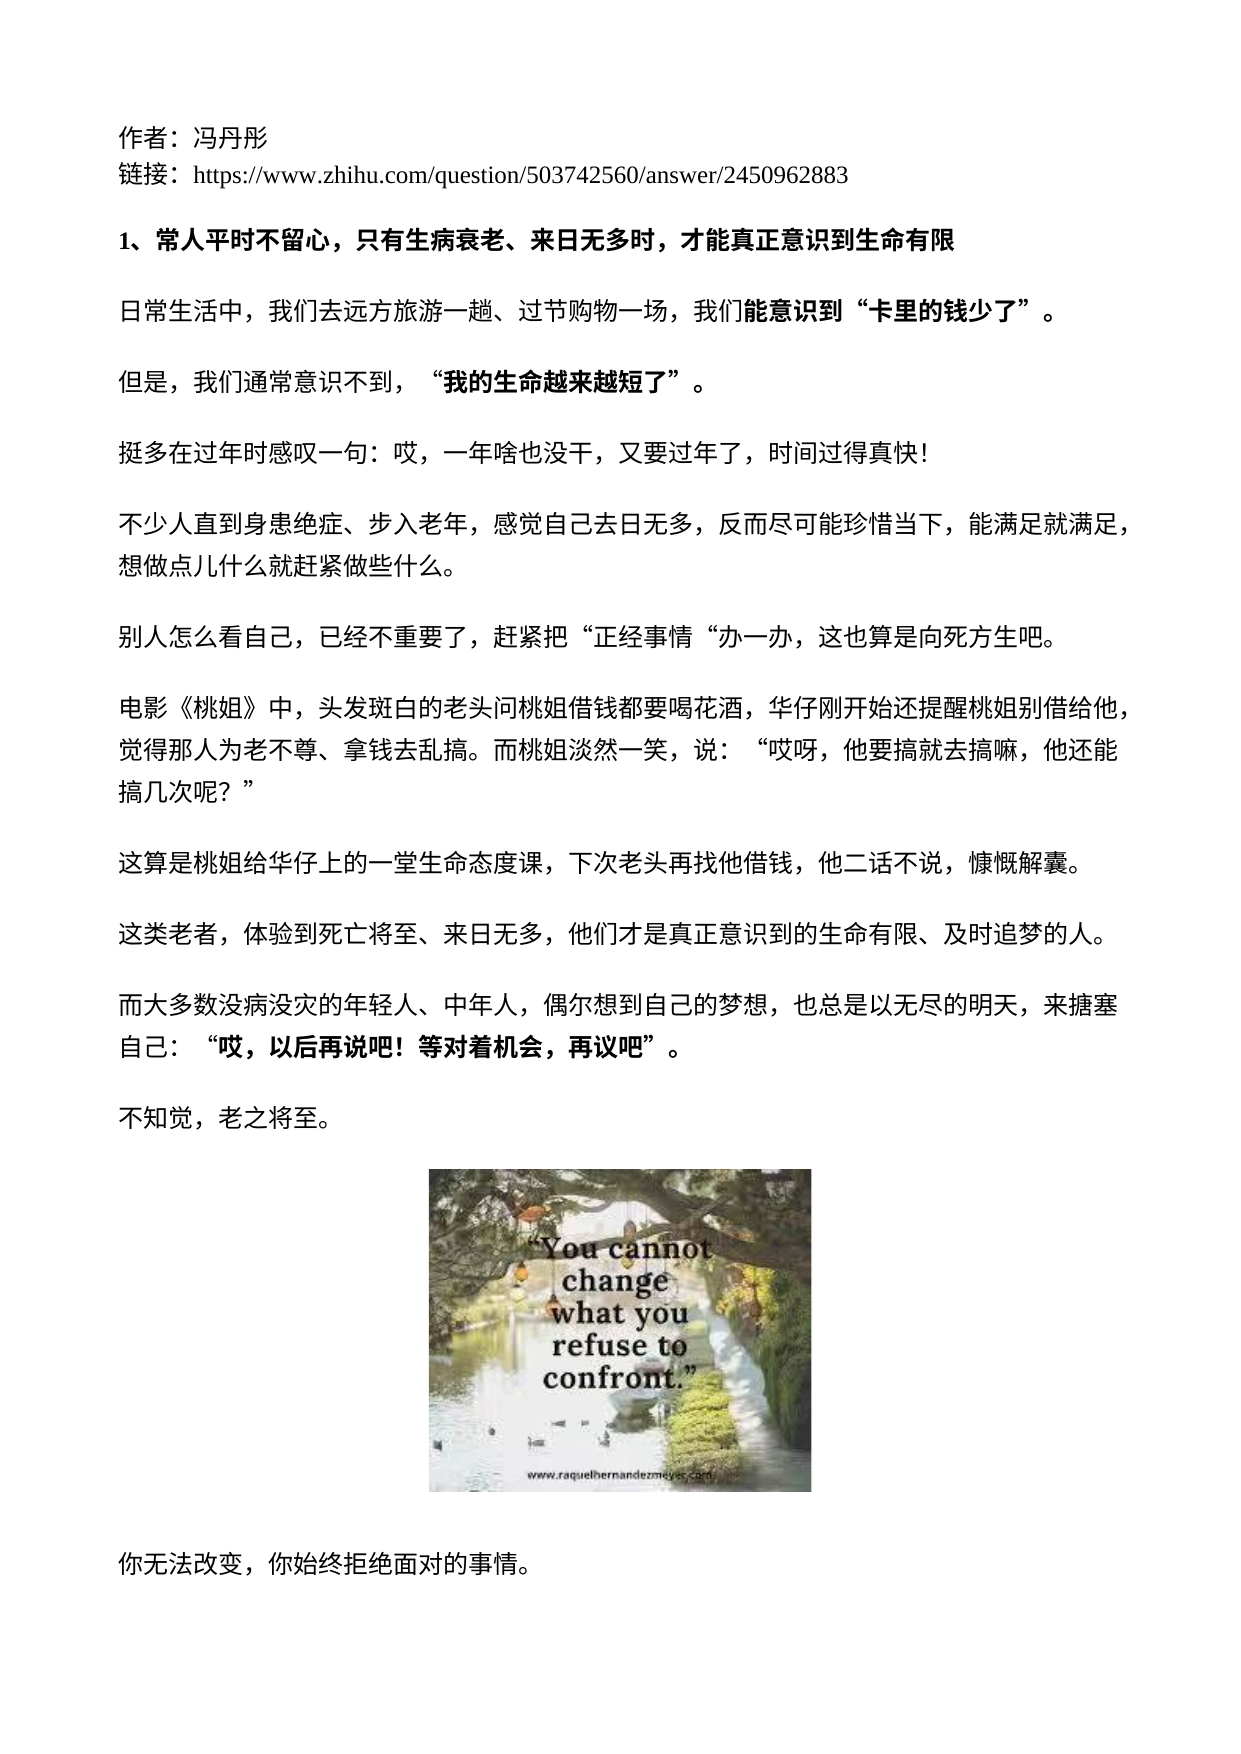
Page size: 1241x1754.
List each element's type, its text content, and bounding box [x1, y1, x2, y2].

text 挺多在过年时感叹一句：哎，一年啥也没干，又要过年了，时间过得真快！ [118, 433, 1122, 470]
text 不少人直到身患绝症、步入老年，感觉自己去日无多，反而尽可能珍惜当下，能满足就满足，想做点儿什么就赶紧做些什么。 [118, 505, 1122, 583]
text 而大多数没病没灾的年轻人、中年人，偶尔想到自己的梦想，也总是以无尽的明天，来搪塞自己：“哎，以后再说吧！等对着机会，再议吧”。 [118, 985, 1122, 1063]
text 日常生活中，我们去远方旅游一趟、过节购物一场，我们能意识到“卡里的钱少了”。 [118, 291, 1122, 327]
text 别人怎么看自己，已经不重要了，赶紧把“正经事情“办一办，这也算是向死方生吧。 [118, 617, 1122, 654]
picture [428, 1169, 812, 1492]
text 1、常人平时不留心，只有生病衰老、来日无多时，才能真正意识到生命有限 [118, 220, 1122, 256]
text 不知觉，老之将至。 [118, 1098, 1122, 1134]
text 你无法改变，你始终拒绝面对的事情。 [118, 1544, 1122, 1581]
text 电影《桃姐》中，头发斑白的老头问桃姐借钱都要喝花酒，华仔刚开始还提醒桃姐别借给他，觉得那人为老不尊、拿钱去乱搞。而桃姐淡然一笑，说：“哎呀，他要搞就去搞嘛，他还能搞几次呢？” [118, 689, 1122, 808]
text 这类老者，体验到死亡将至、来日无多，他们才是真正意识到的生命有限、及时追梦的人。 [118, 914, 1122, 951]
text 作者：冯丹彤 链接：https://www.zhihu.com/question/503742560/answer/2450962883 [118, 118, 1122, 191]
text 但是，我们通常意识不到，“我的生命越来越短了”。 [118, 362, 1122, 399]
text 这算是桃姐给华仔上的一堂生命态度课，下次老头再找他借钱，他二话不说，慷慨解囊。 [118, 843, 1122, 879]
